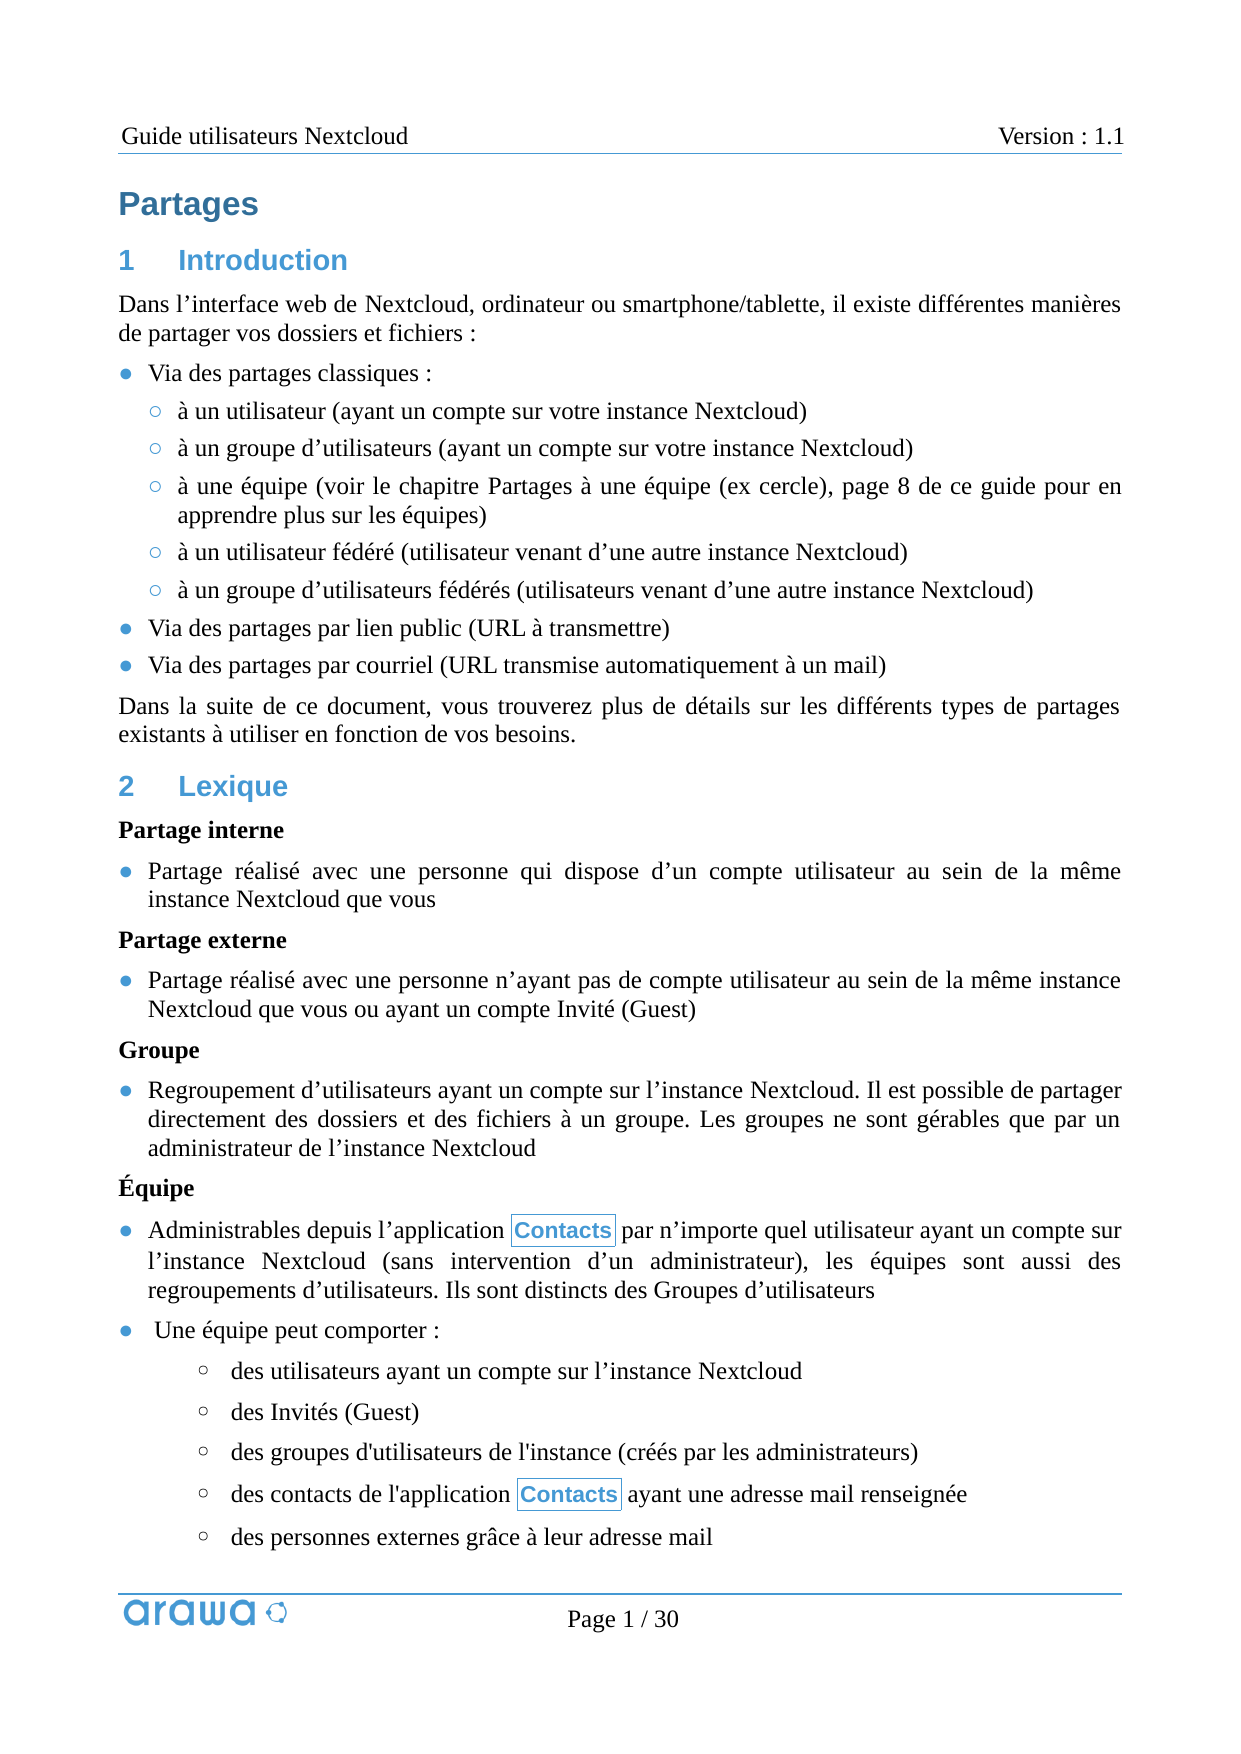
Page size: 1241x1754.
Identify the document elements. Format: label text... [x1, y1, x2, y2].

text Équipe [118, 1173, 1122, 1202]
text Partage interne [118, 815, 1122, 844]
list Via des partages par courriel (URL transmise automatiquement à un mail) [118, 650, 1122, 679]
list des contacts de l'application [193, 1478, 517, 1510]
list Regroupement d’utilisateurs ayant un compte sur l’instance Nextcloud. Il est possible de partager directement des dossiers et des fichiers à un groupe. Les groupes ne sont gérables que par un administrateur de l’instance Nextcloud [118, 1075, 1122, 1162]
list à un utilisateur (ayant un compte sur votre instance Nextcloud) [148, 396, 1122, 425]
list ayant une adresse mail renseignée [622, 1478, 1122, 1510]
list Partage réalisé avec une personne n’ayant pas de compte utilisateur au sein de la même instance Nextcloud que vous ou ayant un compte Invité (Guest) [118, 966, 1122, 1023]
list Via des partages classiques : [118, 358, 1122, 387]
list à un groupe d’utilisateurs (ayant un compte sur votre instance Nextcloud) [148, 433, 1122, 462]
picture [121, 1597, 290, 1628]
subtitle Introduction [118, 243, 1122, 277]
list Via des partages par lien public (URL à transmettre) [118, 613, 1122, 641]
text Dans la suite de ce document, vous trouverez plus de détails sur les différents types de partages existants à utiliser en fonction de vos besoins. [118, 691, 1122, 748]
list des groupes d'utilisateurs de l'instance (créés par les administrateurs) [193, 1437, 1122, 1466]
list des Invités (Guest) [193, 1397, 1122, 1425]
list Administrables depuis l’application Contacts par n’importe quel utilisateur ayant un compte sur l’instance Nextcloud (sans intervention d’un administrateur), les équipes sont aussi des regroupements d’utilisateurs. Ils sont distincts des Groupes d’utilisateurs [118, 1214, 1122, 1304]
list Une équipe peut comporter : [118, 1316, 1122, 1344]
list des utilisateurs ayant un compte sur l’instance Nextcloud [193, 1356, 1122, 1385]
list à un utilisateur fédéré (utilisateur venant d’une autre instance Nextcloud) [148, 537, 1122, 566]
text Dans l’interface web de Nextcloud, ordinateur ou smartphone/tablette, il existe différentes manières de partager vos dossiers et fichiers : [118, 289, 1122, 347]
subtitle Partages [118, 184, 1122, 222]
list Contacts [518, 1479, 621, 1510]
list à un groupe d’utilisateurs fédérés (utilisateurs venant d’une autre instance Nextcloud) [148, 575, 1122, 604]
list des personnes externes grâce à leur adresse mail [193, 1522, 1122, 1551]
list à une équipe (voir le chapitre Partages à une équipe (ex cercle), page 8 de ce guide pour en apprendre plus sur les équipes) [148, 471, 1122, 529]
list Partage réalisé avec une personne qui dispose d’un compte utilisateur au sein de la même instance Nextcloud que vous [118, 856, 1122, 913]
text Groupe [118, 1035, 1122, 1063]
subtitle Lexique [118, 769, 1122, 803]
text Partage externe [118, 925, 1122, 954]
